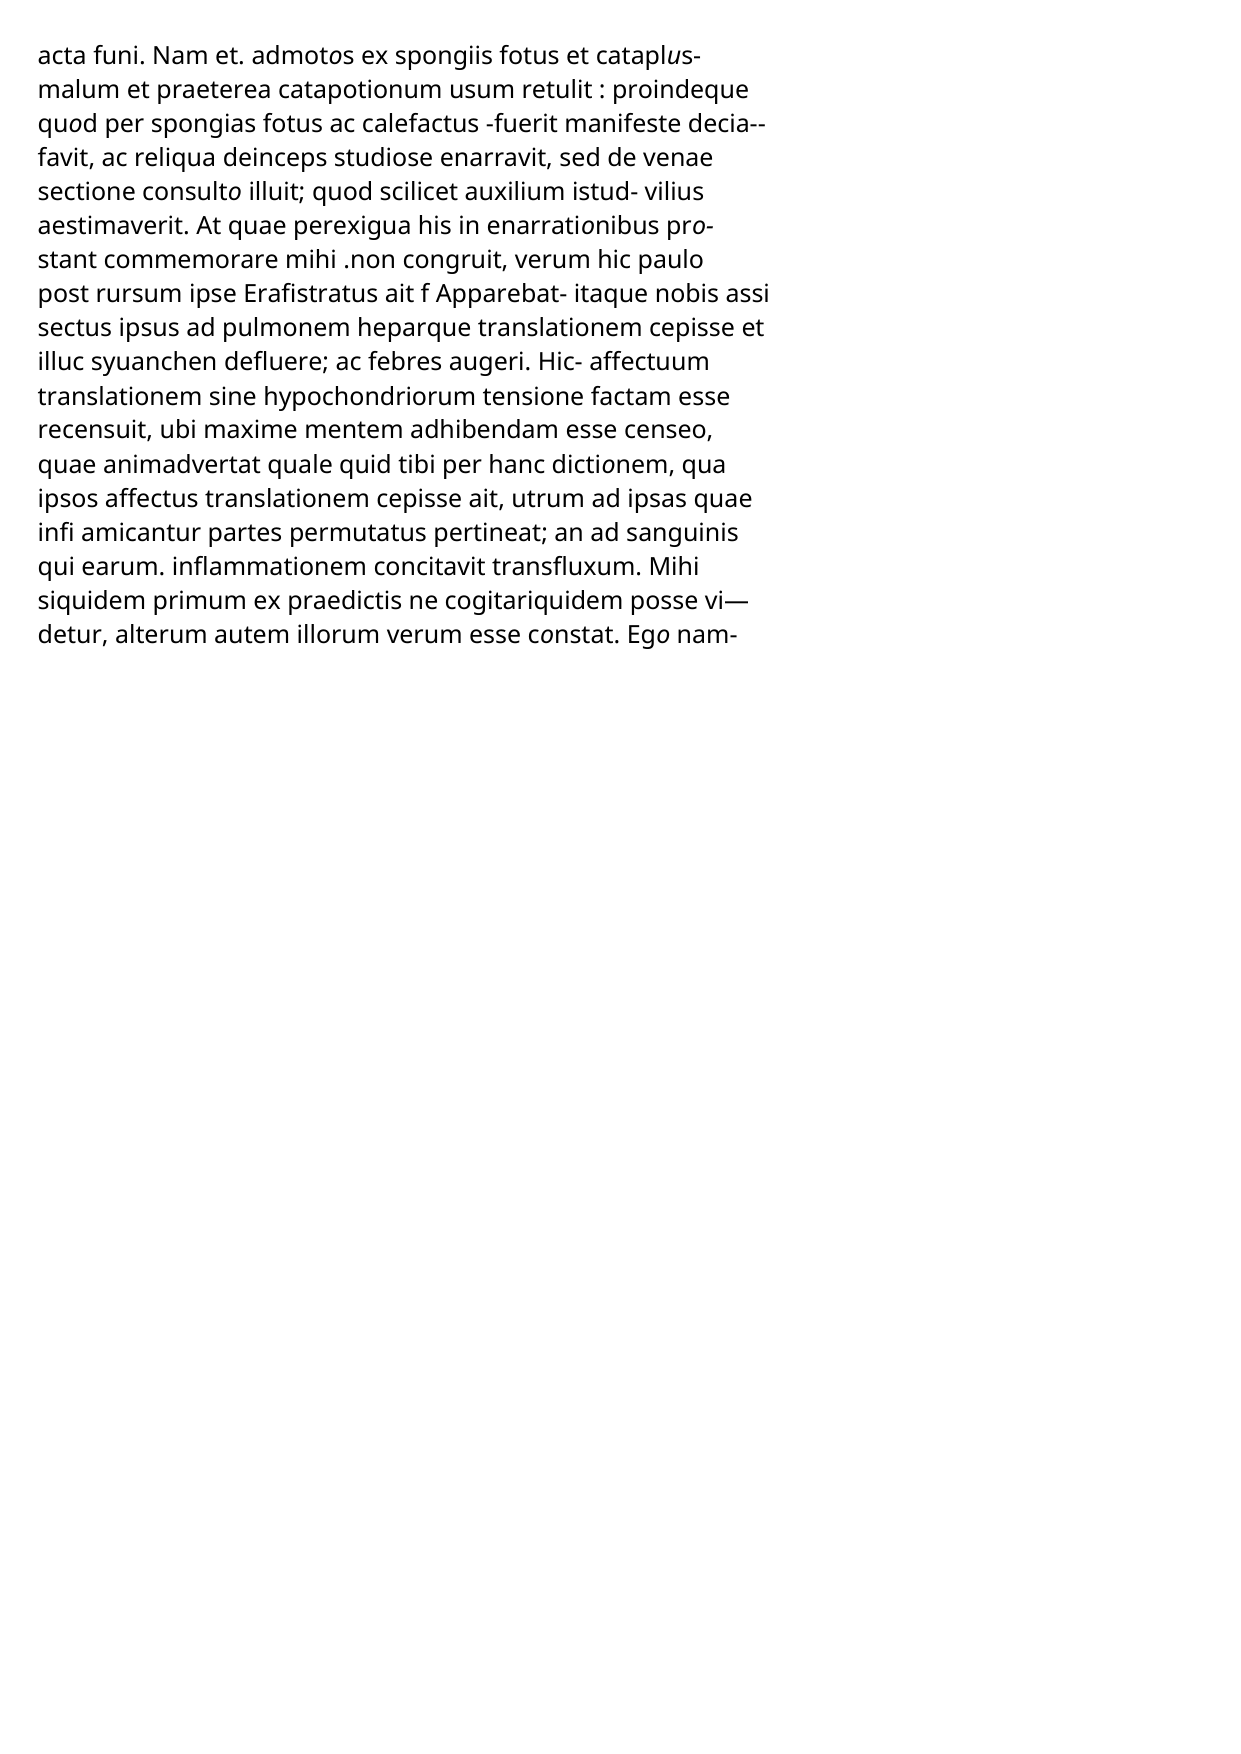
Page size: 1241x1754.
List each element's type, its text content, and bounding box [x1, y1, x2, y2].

text acta funi. Nam et. admotos ex spongiis fotus et cataplus- malum et praeterea catapotionum usum retulit : proindeque quod per spongias fotus ac calefactus -fuerit manifeste decia-- favit, ac reliqua deinceps studiose enarravit, sed de venae sectione consulto illuit; quod scilicet auxilium istud- vilius aestimaverit. At quae perexigua his in enarrationibus pro- stant commemorare mihi .non congruit, verum hic paulo post rursum ipse Erafistratus ait f Apparebat- itaque nobis assi sectus ipsus ad pulmonem heparque translationem cepisse et illuc syuanchen defluere; ac febres augeri. Hic- affectuum translationem sine hypochondriorum tensione factam esse recensuit, ubi maxime mentem adhibendam esse censeo, quae animadvertat quale quid tibi per hanc dictionem, qua ipsos affectus translationem cepisse ait, utrum ad ipsas quae infi amicantur partes permutatus pertineat; an ad sanguinis qui earum. inflammationem concitavit transfluxum. Mihi siquidem primum ex praedictis ne cogitariquidem posse vi— detur, alterum autem illorum verum esse constat. Ego nam- [37, 37, 1203, 651]
